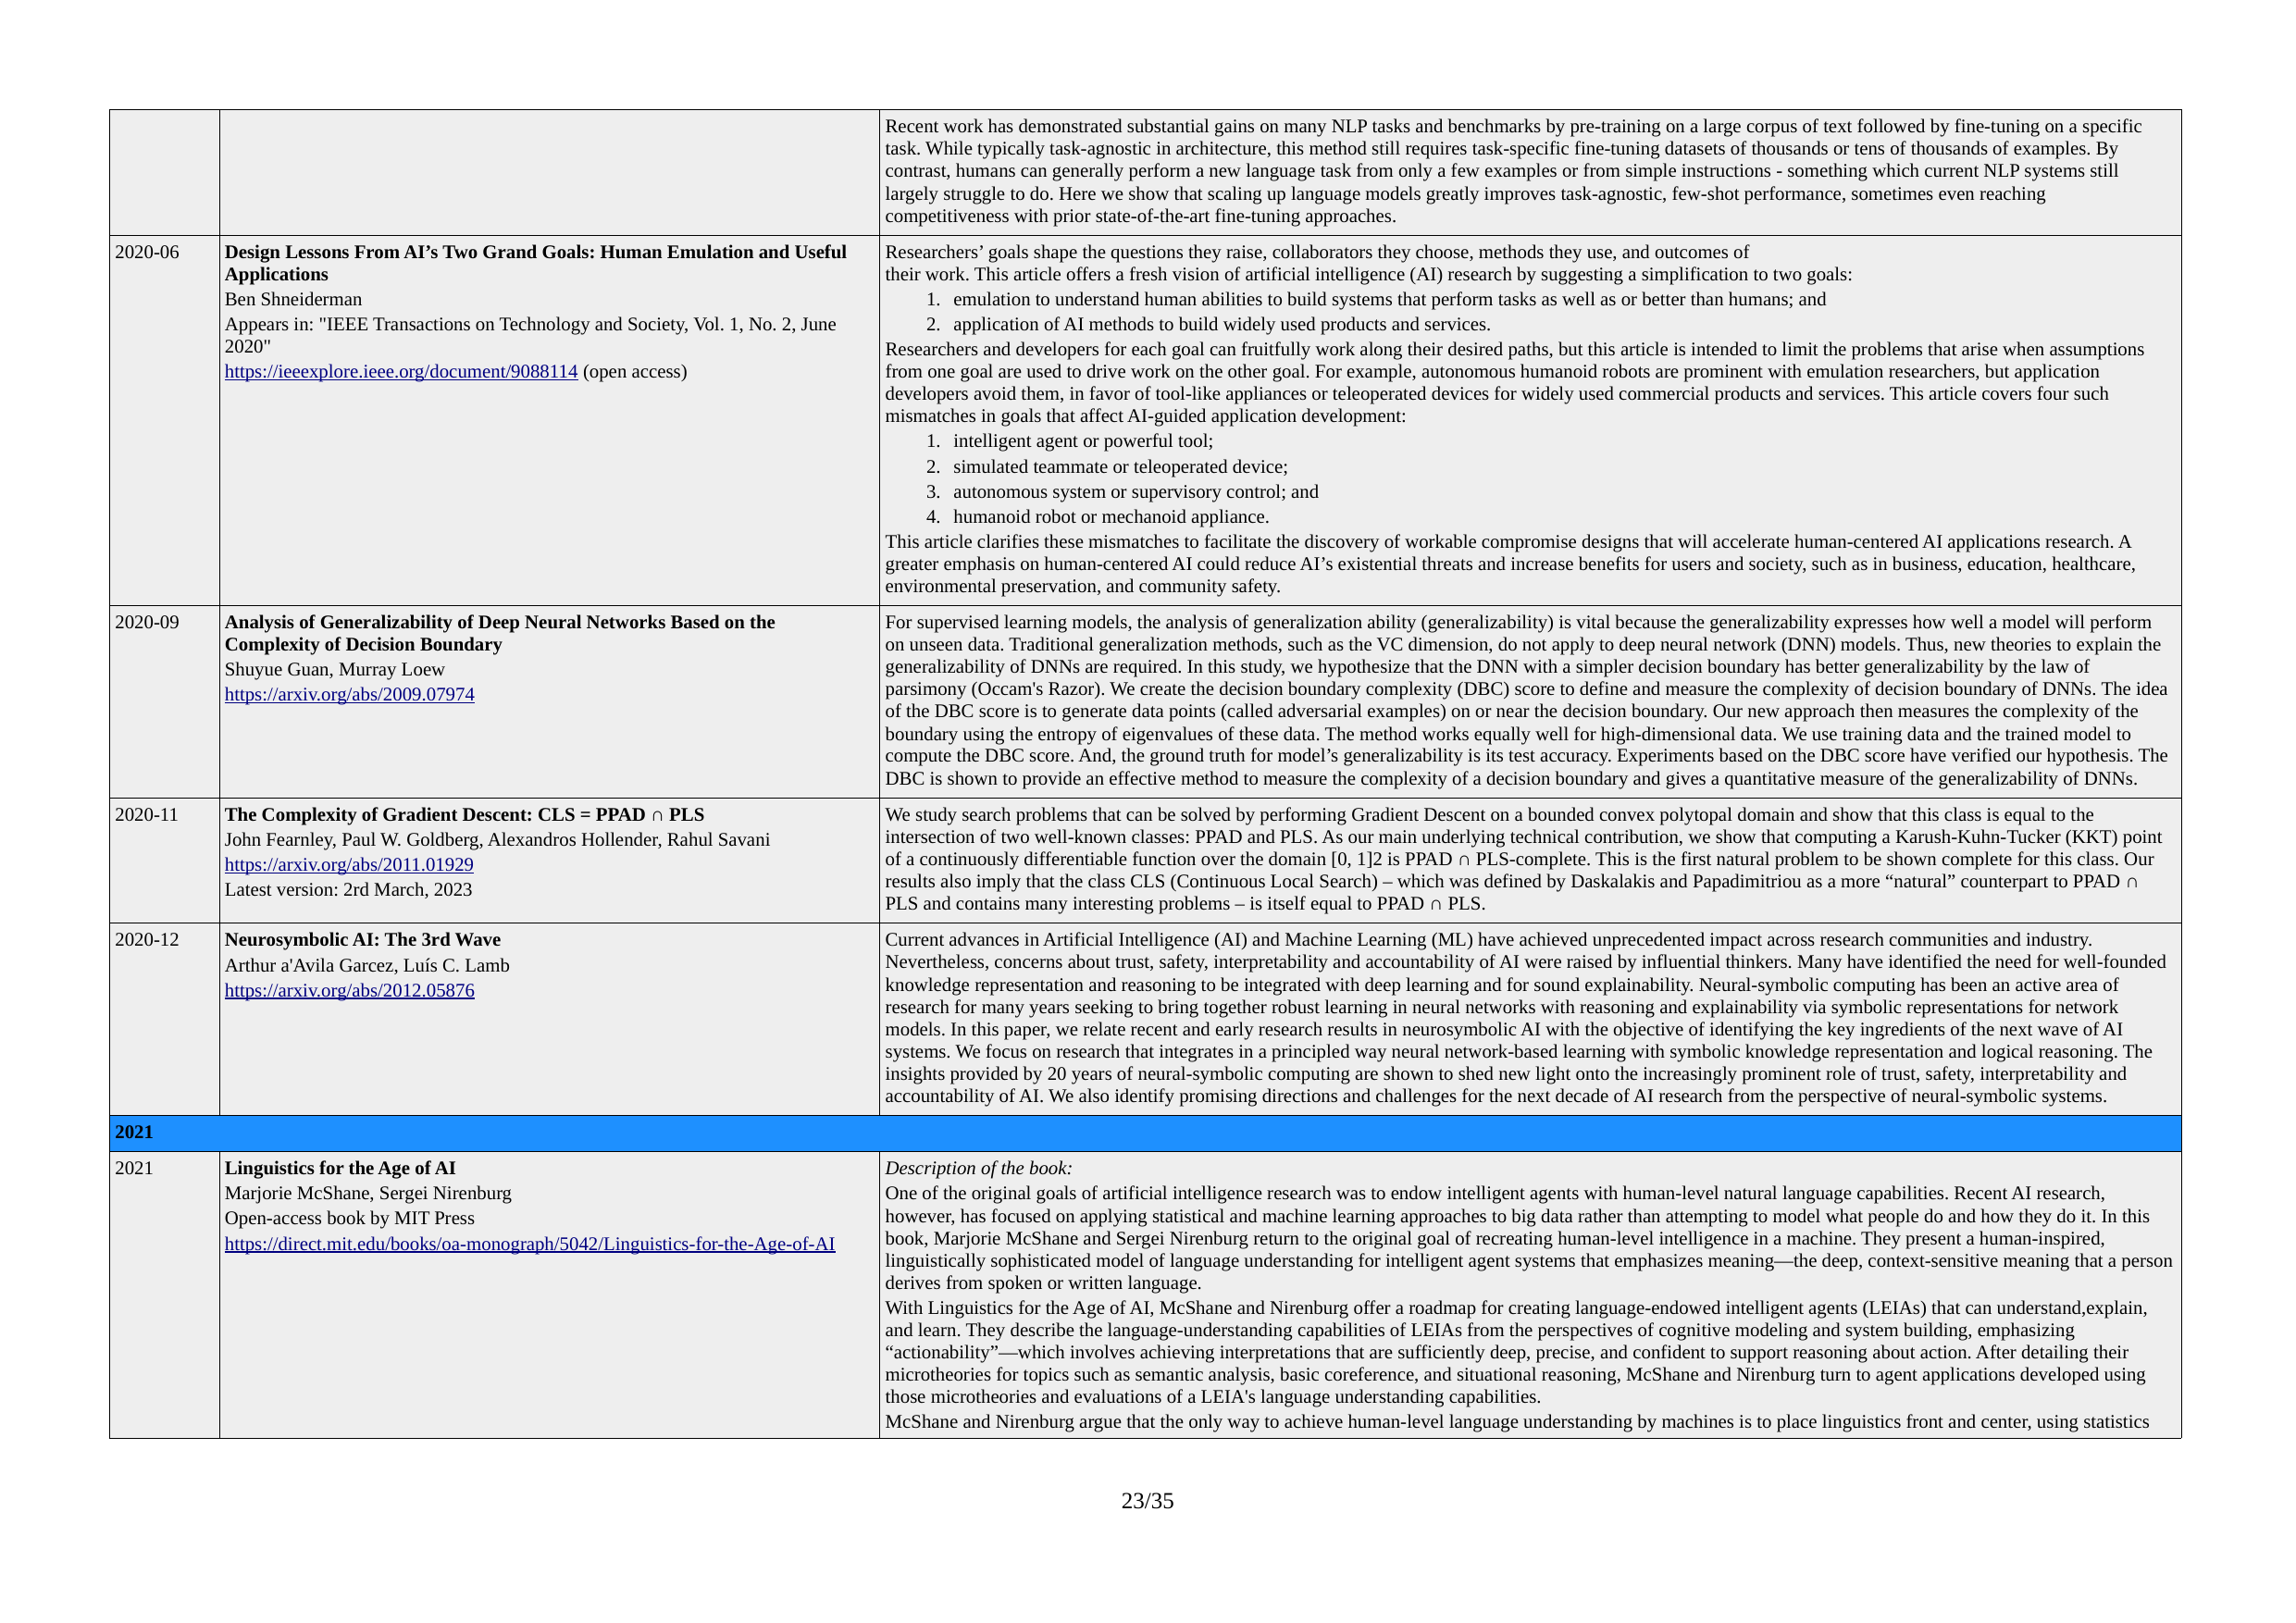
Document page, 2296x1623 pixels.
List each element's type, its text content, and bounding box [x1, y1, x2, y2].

table_cell 2020-06 [110, 236, 219, 605]
table_cell The Complexity of Gradient Descent: CLS = PPAD ∩ PLS John Fearnley, Paul W. Goldberg, Alexandros Hollender, Rahul Savani https://arxiv.org/abs/2011.01929 Latest version: 2rd March, 2023 [220, 799, 879, 923]
table_cell Analysis of Generalizability of Deep Neural Networks Based on the Complexity of Decision Boundary Shuyue Guan, Murray Loew https://arxiv.org/abs/2009.07974 [220, 606, 879, 798]
table_cell Neurosymbolic AI: The 3rd Wave Arthur a'Avila Garcez, Luís C. Lamb https://arxiv.org/abs/2012.05876 [220, 923, 879, 1115]
table_cell [110, 110, 219, 235]
table_cell 2020-12 [110, 923, 219, 1115]
table_cell 2020-09 [110, 606, 219, 798]
table_cell [220, 110, 879, 235]
table_cell Current advances in Artificial Intelligence (AI) and Machine Learning (ML) have achieved unprecedented impact across research communities and industry. Nevertheless, concerns about trust, safety, interpretability and accountability of AI were raised by influential thinkers. Many have identified the need for well-founded knowledge representation and reasoning to be integrated with deep learning and for sound explainability. Neural-symbolic computing has been an active area of research for many years seeking to bring together robust learning in neural networks with reasoning and explainability via symbolic representations for network models. In this paper, we relate recent and early research results in neurosymbolic AI with the objective of identifying the key ingredients of the next wave of AI systems. We focus on research that integrates in a principled way neural network-based learning with symbolic knowledge representation and logical reasoning. The insights provided by 20 years of neural-symbolic computing are shown to shed new light onto the increasingly prominent role of trust, safety, interpretability and accountability of AI. We also identify promising directions and challenges for the next decade of AI research from the perspective of neural-symbolic systems. [880, 923, 2181, 1115]
table_cell For supervised learning models, the analysis of generalization ability (generalizability) is vital because the generalizability expresses how well a model will perform on unseen data. Traditional generalization methods, such as the VC dimension, do not apply to deep neural network (DNN) models. Thus, new theories to explain the generalizability of DNNs are required. In this study, we hypothesize that the DNN with a simpler decision boundary has better generalizability by the law of parsimony (Occam's Razor). We create the decision boundary complexity (DBC) score to define and measure the complexity of decision boundary of DNNs. The idea of the DBC score is to generate data points (called adversarial examples) on or near the decision boundary. Our new approach then measures the complexity of the boundary using the entropy of eigenvalues of these data. The method works equally well for high-dimensional data. We use training data and the trained model to compute the DBC score. And, the ground truth for model’s generalizability is its test accuracy. Experiments based on the DBC score have verified our hypothesis. The DBC is shown to provide an effective method to measure the complexity of a decision boundary and gives a quantitative measure of the generalizability of DNNs. [880, 606, 2181, 798]
table_cell 2021 📔 [110, 1152, 219, 1438]
table_cell Researchers’ goals shape the questions they raise, collaborators they choose, methods they use, and outcomes of their work. This article offers a fresh vision of artificial intelligence (AI) research by suggesting a simplification to two goals: emulation to understand human abilities to build systems that perform tasks as well as or better than humans; and application of AI methods to build widely used products and services. Researchers and developers for each goal can fruitfully work along their desired paths, but this article is intended to limit the problems that arise when assumptions from one goal are used to drive work on the other goal. For example, autonomous humanoid robots are prominent with emulation researchers, but application developers avoid them, in favor of tool-like appliances or teleoperated devices for widely used commercial products and services. This article covers four such mismatches in goals that affect AI-guided application development: intelligent agent or powerful tool; simulated teammate or teleoperated device; autonomous system or supervisory control; and humanoid robot or mechanoid appliance. This article clarifies these mismatches to facilitate the discovery of workable compromise designs that will accelerate human-centered AI applications research. A greater emphasis on human-centered AI could reduce AI’s existential threats and increase benefits for users and society, such as in business, education, healthcare, environmental preservation, and community safety. [880, 236, 2181, 605]
table_cell Design Lessons From AI’s Two Grand Goals: Human Emulation and Useful Applications Ben Shneiderman Appears in: "IEEE Transactions on Technology and Society, Vol. 1, No. 2, June 2020" https://ieeexplore.ieee.org/document/9088114 (open access) [220, 236, 879, 605]
table_cell We study search problems that can be solved by performing Gradient Descent on a bounded convex polytopal domain and show that this class is equal to the intersection of two well-known classes: PPAD and PLS. As our main underlying technical contribution, we show that computing a Karush-Kuhn-Tucker (KKT) point of a continuously differentiable function over the domain [0, 1]2 is PPAD ∩ PLS-complete. This is the first natural problem to be shown complete for this class. Our results also imply that the class CLS (Continuous Local Search) – which was defined by Daskalakis and Papadimitriou as a more “natural” counterpart to PPAD ∩ PLS and contains many interesting problems – is itself equal to PPAD ∩ PLS. [880, 799, 2181, 923]
table_cell Description of the book: One of the original goals of artificial intelligence research was to endow intelligent agents with human-level natural language capabilities. Recent AI research, however, has focused on applying statistical and machine learning approaches to big data rather than attempting to model what people do and how they do it. In this book, Marjorie McShane and Sergei Nirenburg return to the original goal of recreating human-level intelligence in a machine. They present a human-inspired, linguistically sophisticated model of language understanding for intelligent agent systems that emphasizes meaning—the deep, context-sensitive meaning that a person derives from spoken or written language. With Linguistics for the Age of AI, McShane and Nirenburg offer a roadmap for creating language-endowed intelligent agents (LEIAs) that can understand,explain, and learn. They describe the language-understanding capabilities of LEIAs from the perspectives of cognitive modeling and system building, emphasizing “actionability”—which involves achieving interpretations that are sufficiently deep, precise, and confident to support reasoning about action. After detailing their microtheories for topics such as semantic analysis, basic coreference, and situational reasoning, McShane and Nirenburg turn to agent applications developed using those microtheories and evaluations of a LEIA's language understanding capabilities. McShane and Nirenburg argue that the only way to achieve human-level language understanding by machines is to place linguistics front and center, using statistics [880, 1152, 2181, 1438]
table_cell 2021 [110, 1116, 2181, 1151]
table_cell 2020-11 [110, 799, 219, 923]
table_cell Recent work has demonstrated substantial gains on many NLP tasks and benchmarks by pre-training on a large corpus of text followed by fine-tuning on a specific task. While typically task-agnostic in architecture, this method still requires task-specific fine-tuning datasets of thousands or tens of thousands of examples. By contrast, humans can generally perform a new language task from only a few examples or from simple instructions - something which current NLP systems still largely struggle to do. Here we show that scaling up language models greatly improves task-agnostic, few-shot performance, sometimes even reaching competitiveness with prior state-of-the-art fine-tuning approaches. [880, 110, 2181, 235]
table_cell Linguistics for the Age of AI Marjorie McShane, Sergei Nirenburg Open-access book by MIT Press https://direct.mit.edu/books/oa-monograph/5042/Linguistics-for-the-Age-of-AI [220, 1152, 879, 1438]
